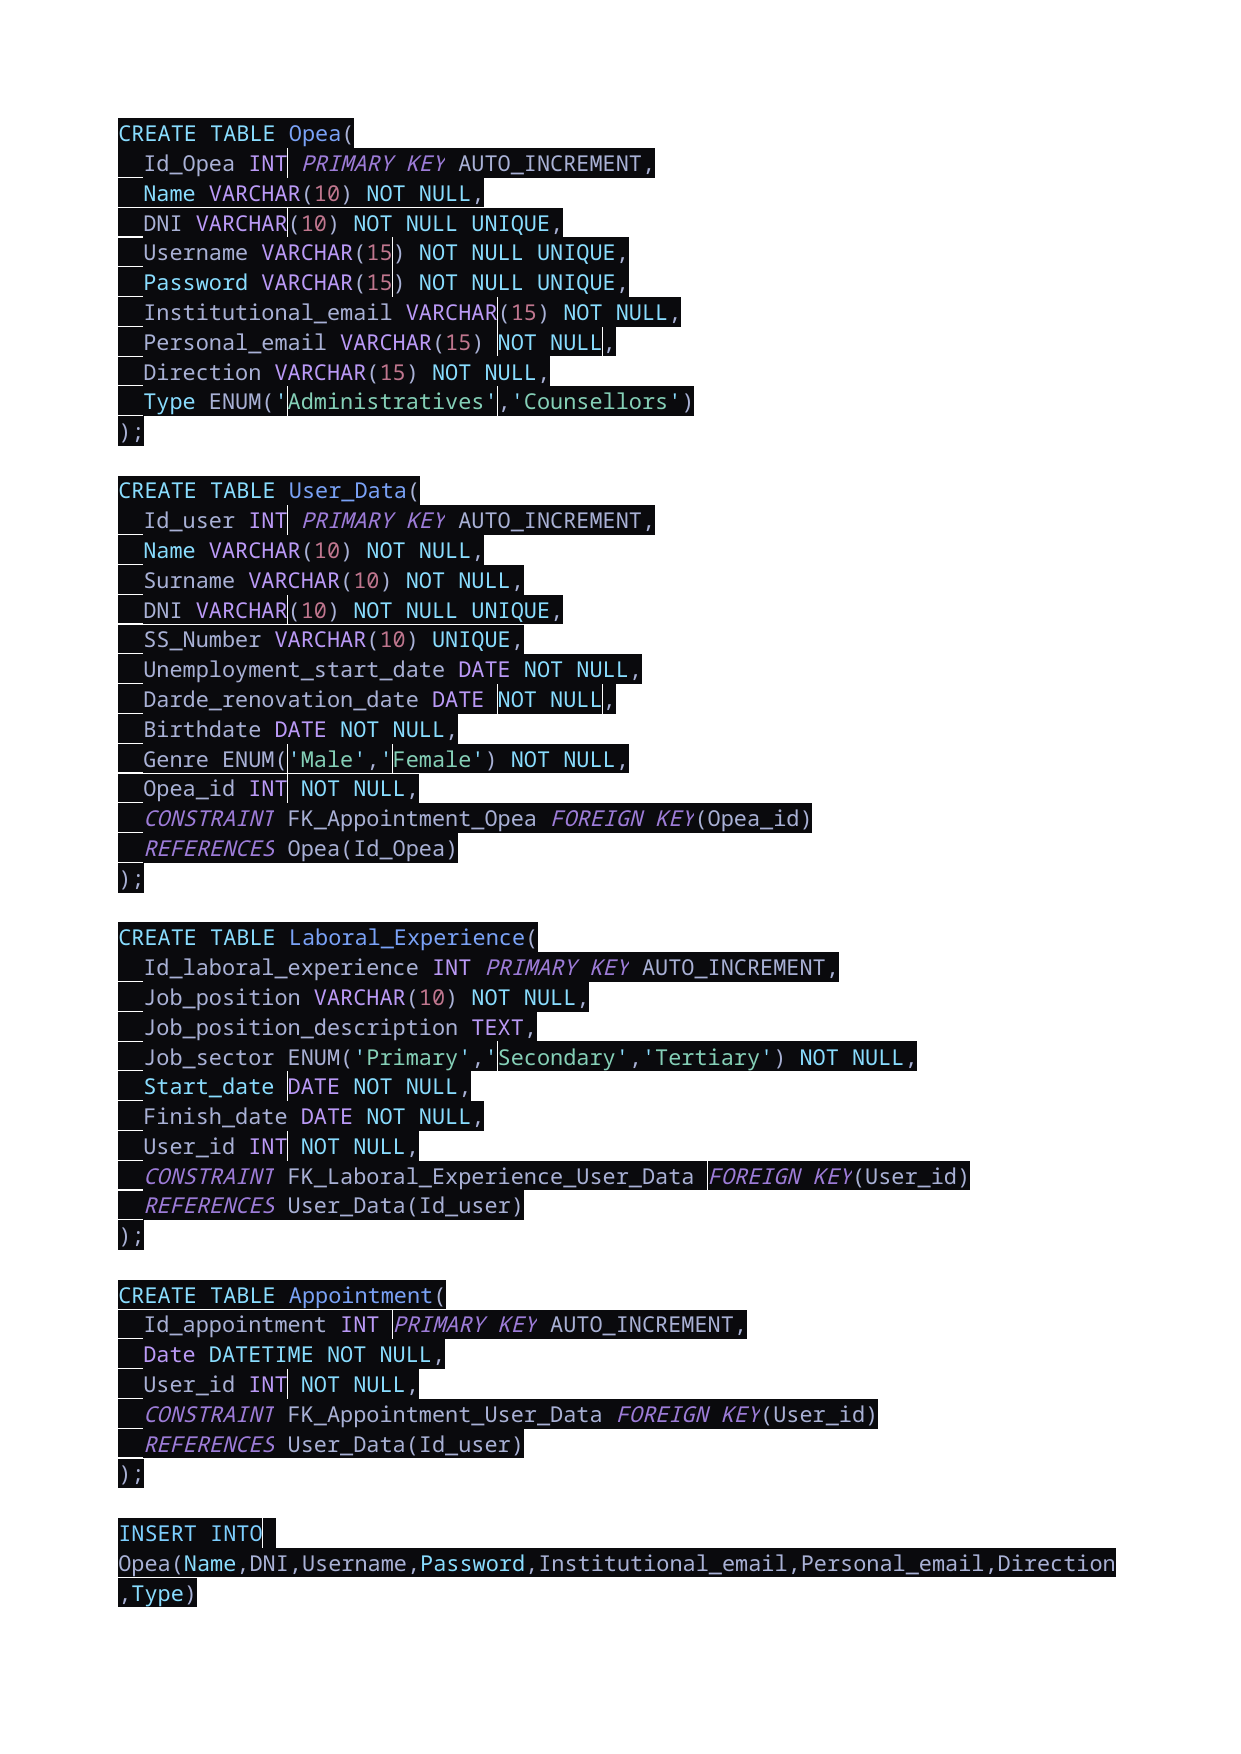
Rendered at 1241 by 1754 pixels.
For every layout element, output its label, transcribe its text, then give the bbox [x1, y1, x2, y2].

text INSERT INTO Opea(Name,DNI,Username,Password,Institutional_email,Personal_email,Direction,Type) [118, 1518, 1122, 1607]
text Start_date DATE NOT NULL, [118, 1071, 1122, 1101]
text DNI VARCHAR(10) NOT NULL UNIQUE, [118, 595, 1122, 624]
text Job_position_description TEXT, [118, 1012, 1122, 1041]
text Job_sector ENUM('Primary','Secondary','Tertiary') NOT NULL, [118, 1041, 1122, 1071]
text Id_user INT PRIMARY KEY AUTO_INCREMENT, [118, 505, 1122, 535]
text Name VARCHAR(10) NOT NULL, [118, 535, 1122, 565]
text Surname VARCHAR(10) NOT NULL, [118, 565, 1122, 595]
text Birthdate DATE NOT NULL, [118, 714, 1122, 744]
text Type ENUM('Administratives','Counsellors') [118, 386, 1122, 416]
text CREATE TABLE Laboral_Experience( [118, 922, 1122, 952]
text REFERENCES User_Data(Id_user) [118, 1190, 1122, 1220]
text Opea_id INT NOT NULL, [118, 773, 1122, 803]
text REFERENCES User_Data(Id_user) [118, 1429, 1122, 1458]
text Username VARCHAR(15) NOT NULL UNIQUE, [118, 237, 1122, 267]
text Id_laboral_experience INT PRIMARY KEY AUTO_INCREMENT, [118, 952, 1122, 982]
text ); [118, 1220, 1122, 1250]
text Genre ENUM('Male','Female') NOT NULL, [118, 744, 1122, 773]
text CREATE TABLE Opea( [118, 118, 1122, 148]
text CONSTRAINT FK_Appointment_Opea FOREIGN KEY(Opea_id) [118, 803, 1122, 833]
text SS_Number VARCHAR(10) UNIQUE, [118, 624, 1122, 654]
text ); [118, 1458, 1122, 1488]
text Password VARCHAR(15) NOT NULL UNIQUE, [118, 267, 1122, 297]
text CREATE TABLE User_Data( [118, 476, 1122, 505]
text Id_Opea INT PRIMARY KEY AUTO_INCREMENT, [118, 148, 1122, 178]
text Id_appointment INT PRIMARY KEY AUTO_INCREMENT, [118, 1309, 1122, 1339]
text Finish_date DATE NOT NULL, [118, 1101, 1122, 1131]
text ); [118, 416, 1122, 446]
text User_id INT NOT NULL, [118, 1369, 1122, 1399]
text Unemployment_start_date DATE NOT NULL, [118, 654, 1122, 684]
text REFERENCES Opea(Id_Opea) [118, 833, 1122, 863]
text Name VARCHAR(10) NOT NULL, [118, 178, 1122, 207]
text ); [118, 863, 1122, 893]
text Direction VARCHAR(15) NOT NULL, [118, 356, 1122, 386]
text Job_position VARCHAR(10) NOT NULL, [118, 982, 1122, 1012]
text Darde_renovation_date DATE NOT NULL, [118, 684, 1122, 714]
text User_id INT NOT NULL, [118, 1131, 1122, 1161]
text CONSTRAINT FK_Appointment_User_Data FOREIGN KEY(User_id) [118, 1399, 1122, 1429]
text Institutional_email VARCHAR(15) NOT NULL, [118, 297, 1122, 327]
text CONSTRAINT FK_Laboral_Experience_User_Data FOREIGN KEY(User_id) [118, 1161, 1122, 1190]
text Date DATETIME NOT NULL, [118, 1339, 1122, 1369]
text Personal_email VARCHAR(15) NOT NULL, [118, 327, 1122, 356]
text DNI VARCHAR(10) NOT NULL UNIQUE, [118, 207, 1122, 237]
text CREATE TABLE Appointment( [118, 1280, 1122, 1309]
